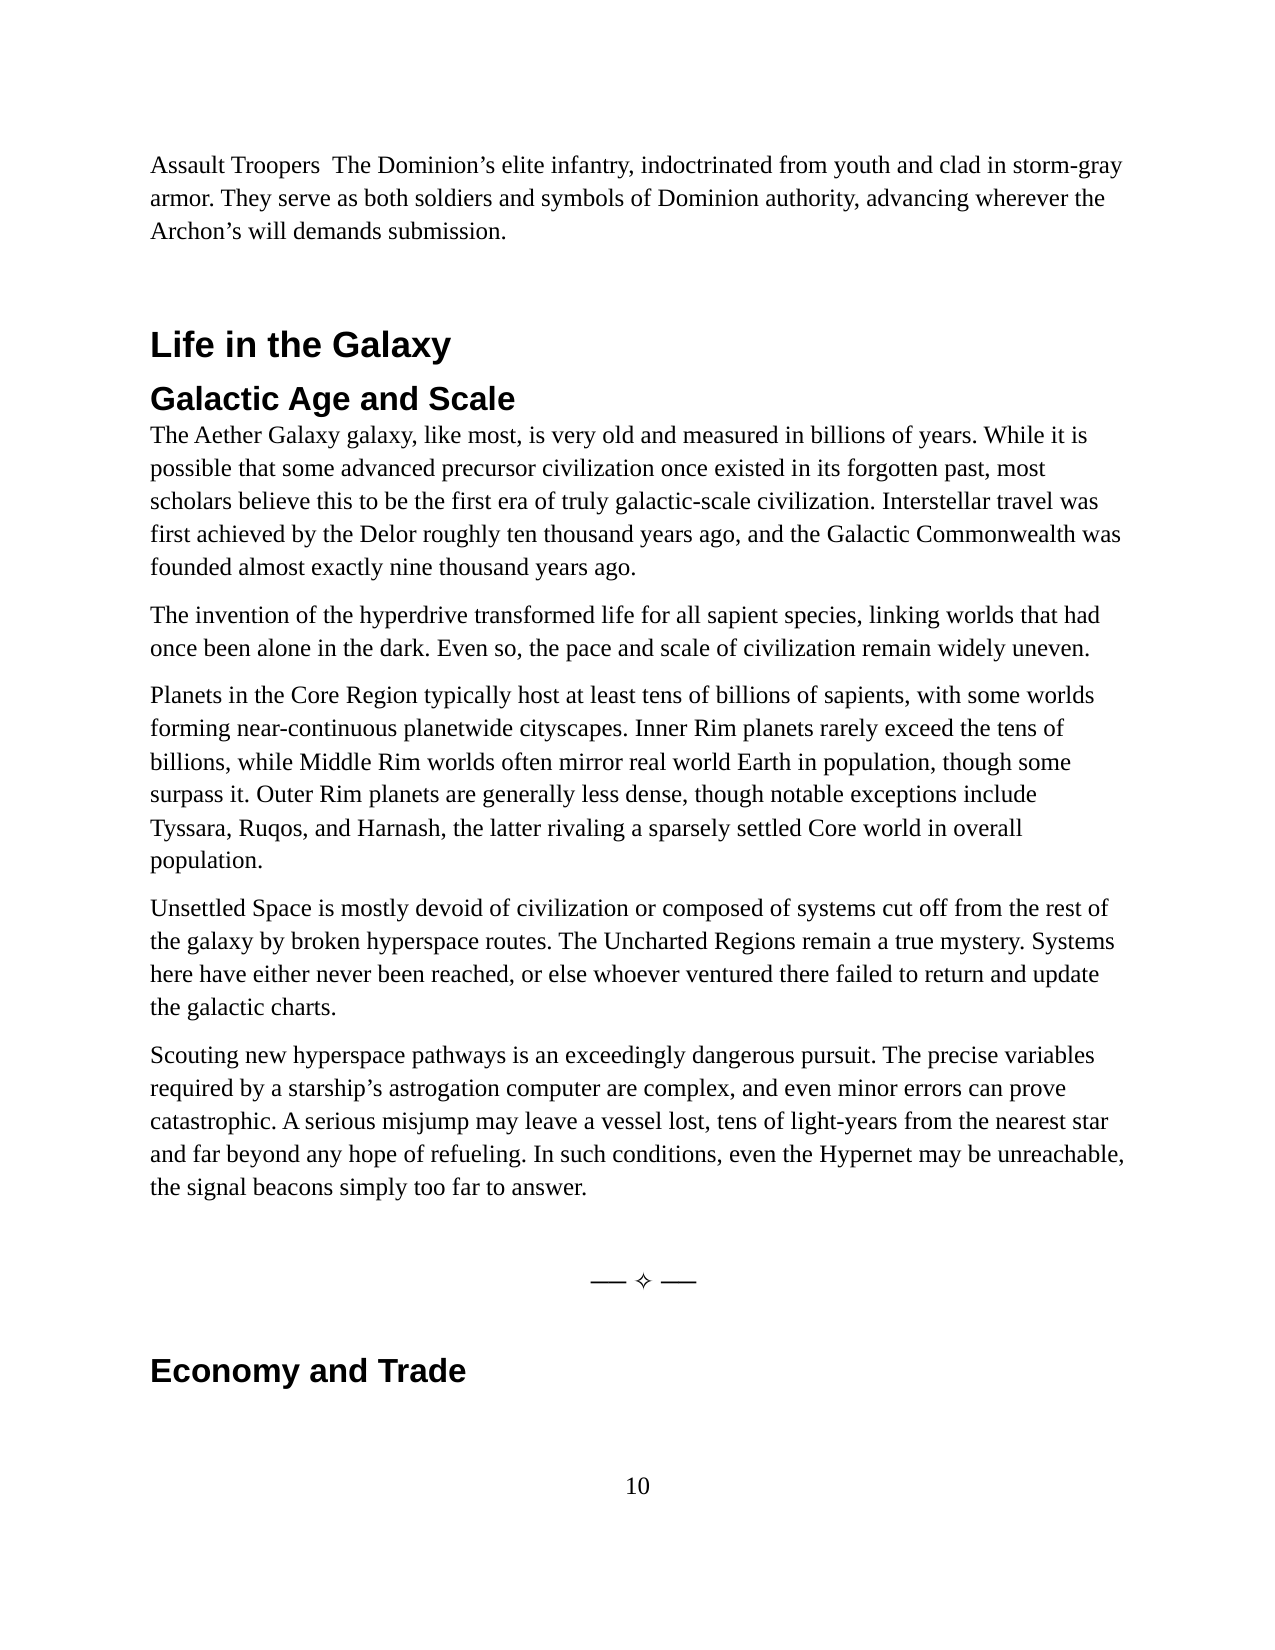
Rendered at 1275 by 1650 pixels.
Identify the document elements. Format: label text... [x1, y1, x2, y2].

text Unsettled Space is mostly devoid of civilization or composed of systems cut off from the rest of the galaxy by broken hyperspace routes. The Uncharted Regions remain a true mystery. Systems here have either never been reached, or else whoever ventured there failed to return and update the galactic charts. [150, 893, 1125, 1021]
subtitle Economy and Trade [150, 1351, 1125, 1389]
text Scouting new hyperspace pathways is an exceedingly dangerous pursuit. The precise variables required by a starship’s astrogation computer are complex, and even minor errors can prove catastrophic. A serious misjump may leave a vessel lost, tens of light-years from the nearest star and far beyond any hope of refueling. In such conditions, even the Hypernet may be unreachable, the signal beacons simply too far to answer. [150, 1040, 1125, 1201]
text The Aether Galaxy galaxy, like most, is very old and measured in billions of years. While it is possible that some advanced precursor civilization once existed in its forgotten past, most scholars believe this to be the first era of truly galactic-scale civilization. Interstellar travel was first achieved by the Delor roughly ten thousand years ago, and the Galactic Commonwealth was founded almost exactly nine thousand years ago. [150, 420, 1125, 581]
text Assault Troopers The Dominion’s elite infantry, indoctrinated from youth and clad in storm-gray armor. They serve as both soldiers and symbols of Dominion authority, advancing wherever the Archon’s will demands submission. [150, 150, 1125, 245]
text ── ✧ ── [162, 1267, 1125, 1296]
text Planets in the Core Region typically host at least tens of billions of sapients, with some worlds forming near-continuous planetwide cityscapes. Inner Rim planets rarely exceed the tens of billions, while Middle Rim worlds often mirror real world Earth in population, though some surpass it. Outer Rim planets are generally less dense, though notable exceptions include Tyssara, Ruqos, and Harnash, the latter rivaling a sparsely settled Core world in overall population. [150, 681, 1125, 874]
subtitle Galactic Age and Scale [150, 379, 1125, 417]
subtitle Life in the Galaxy [150, 323, 1125, 365]
text The invention of the hyperdrive transformed life for all sapient species, linking worlds that had once been alone in the dark. Even so, the pace and scale of civilization remain widely uneven. [150, 600, 1125, 662]
